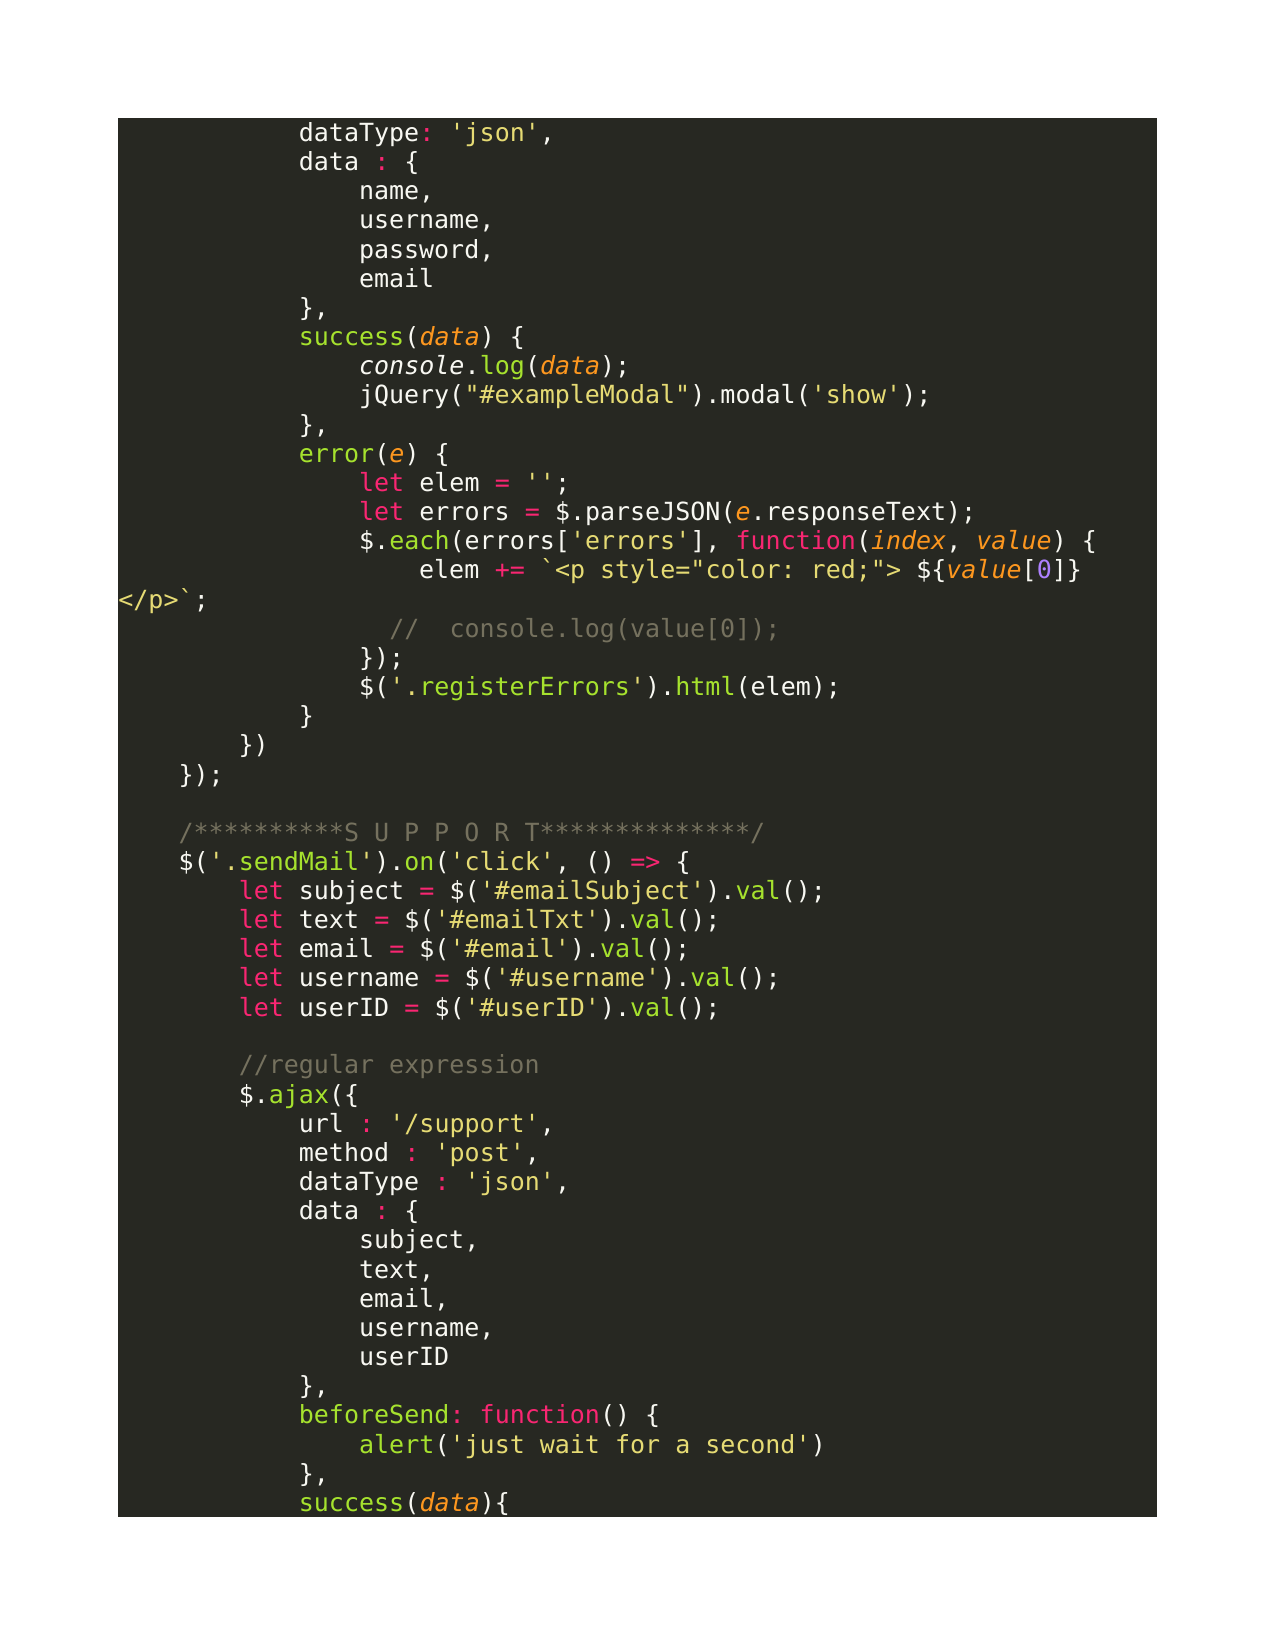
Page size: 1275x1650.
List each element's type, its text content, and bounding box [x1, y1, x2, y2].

text dataType: 'json', data : { name, username, password, email }, success(data) { console.log(data); jQuery("#exampleModal").modal('show'); }, error(e) { let elem = ''; let errors = $.parseJSON(e.responseText); $.each(errors['errors'], function(index, value) { elem += `<p style="color: red;"> ${value[0]} </p>`; // console.log(value[0]); }); $('.registerErrors').html(elem); } }) }); /**********S U P P O R T**************/ $('.sendMail').on('click', () => { let subject = $('#emailSubject').val(); let text = $('#emailTxt').val(); let email = $('#email').val(); let username = $('#username').val(); let userID = $('#userID').val(); //regular expression $.ajax({ url : '/support', method : 'post', dataType : 'json', data : { subject, text, email, username, userID }, beforeSend: function() { alert('just wait for a second') }, success(data){ [118, 118, 1157, 1517]
